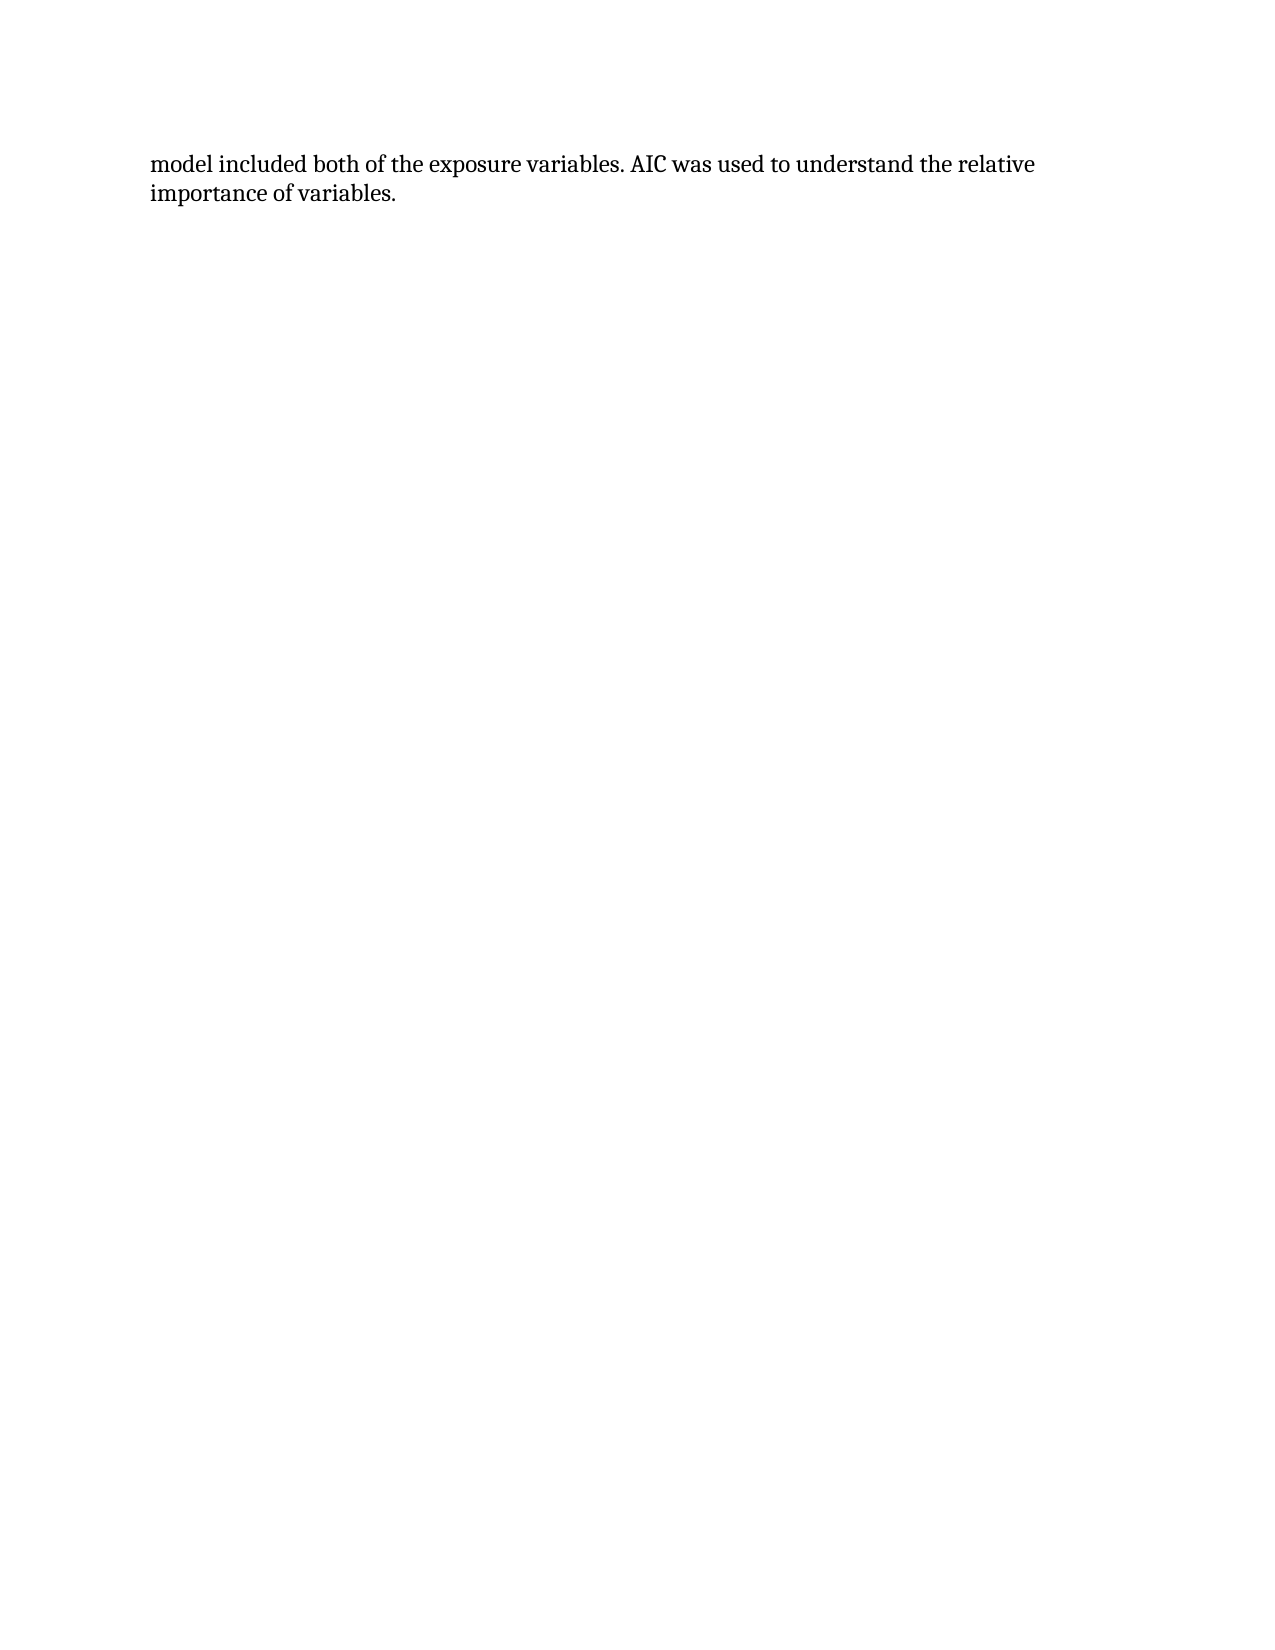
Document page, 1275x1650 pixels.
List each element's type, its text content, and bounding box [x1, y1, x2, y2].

text model included both of the exposure variables. AIC was used to understand the relative importance of variables. [150, 150, 1125, 207]
